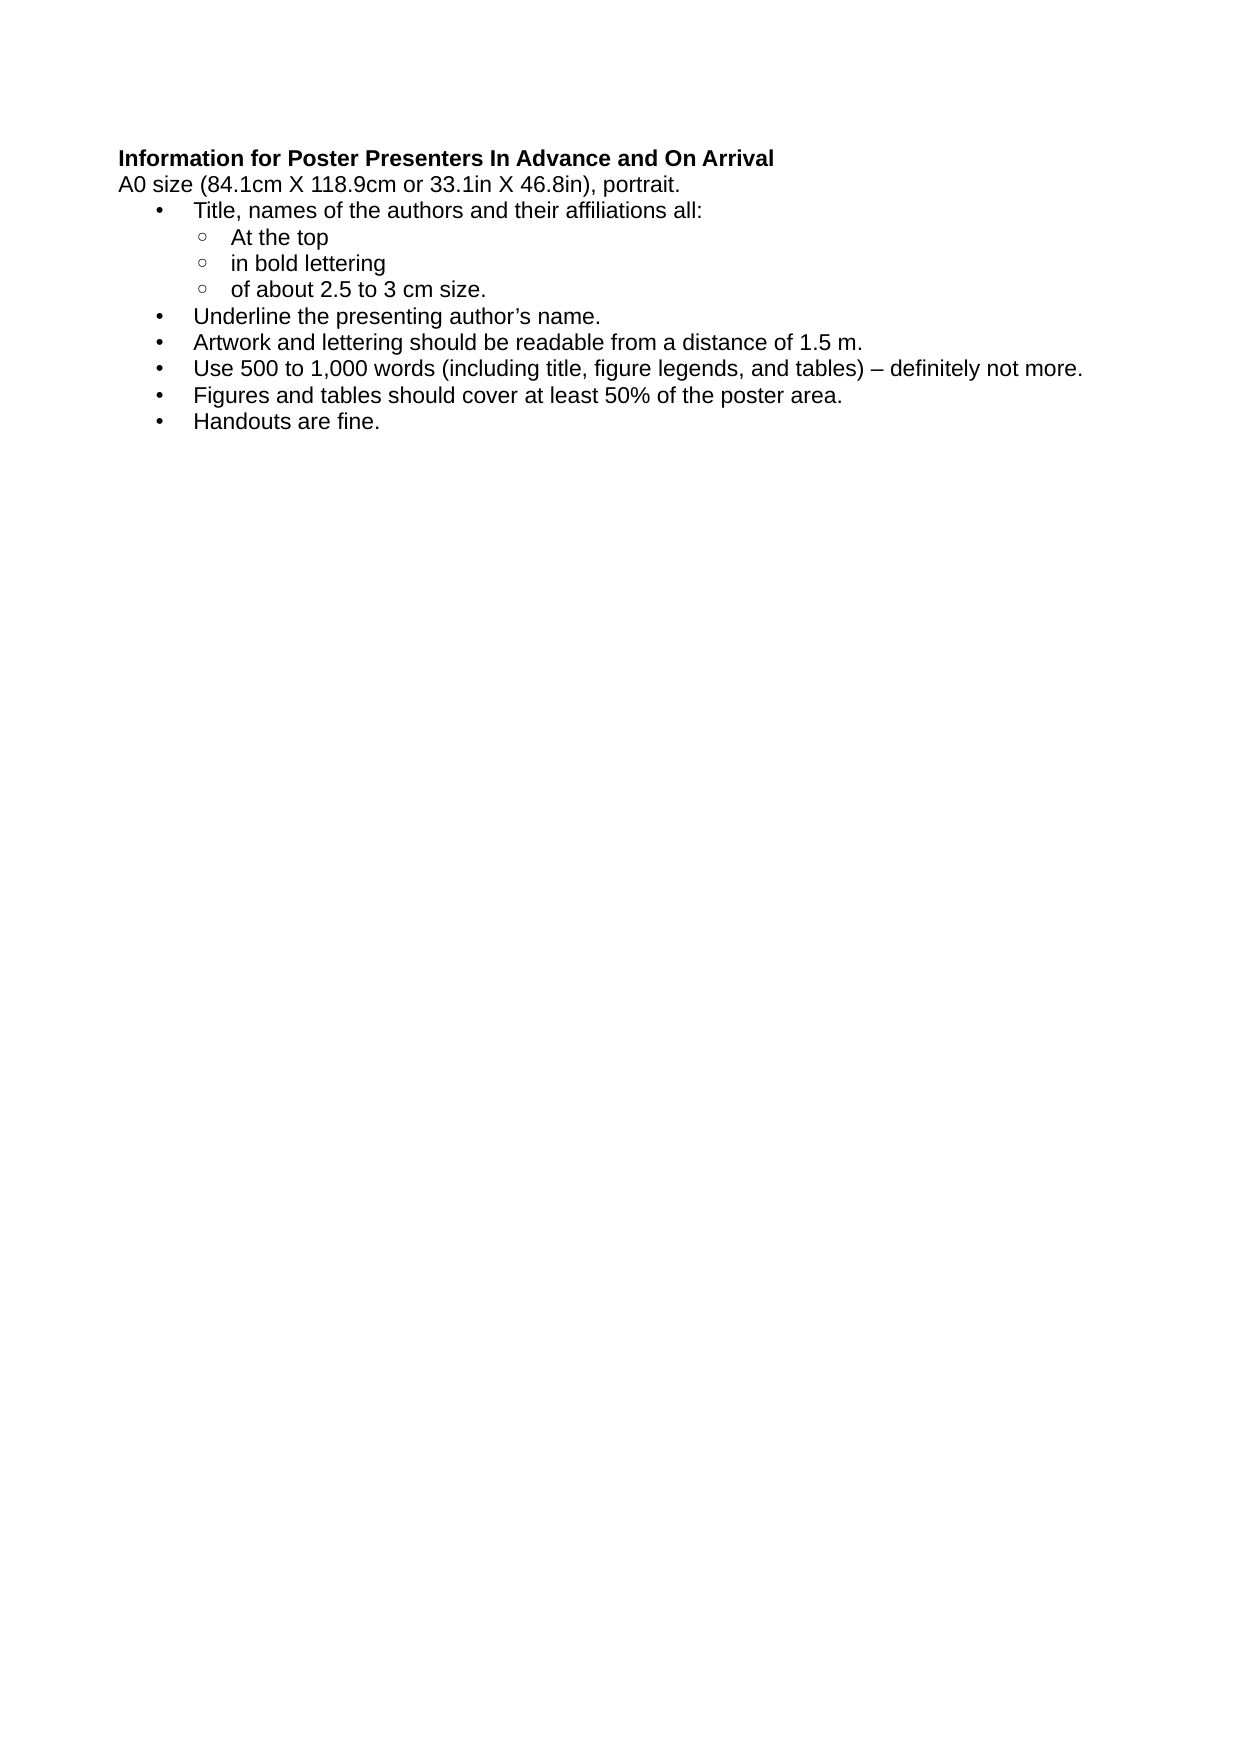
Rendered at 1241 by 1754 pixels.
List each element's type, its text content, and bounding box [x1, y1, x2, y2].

list of about 2.5 to 3 cm size. [193, 276, 1122, 303]
list At the top [193, 223, 1122, 250]
list Underline the presenting author’s name. [156, 303, 1122, 329]
list in bold lettering [193, 250, 1122, 276]
text Information for Poster Presenters In Advance and On Arrival [118, 144, 1122, 171]
text A0 size (84.1cm X 118.9cm or 33.1in X 46.8in), portrait. [118, 171, 1122, 197]
list Artwork and lettering should be readable from a distance of 1.5 m. [156, 329, 1122, 355]
list Title, names of the authors and their affiliations all: [156, 197, 1122, 223]
list Figures and tables should cover at least 50% of the poster area. [156, 382, 1122, 408]
list Use 500 to 1,000 words (including title, figure legends, and tables) – definitely not more. [156, 355, 1122, 382]
list Handouts are fine. [156, 408, 1122, 434]
